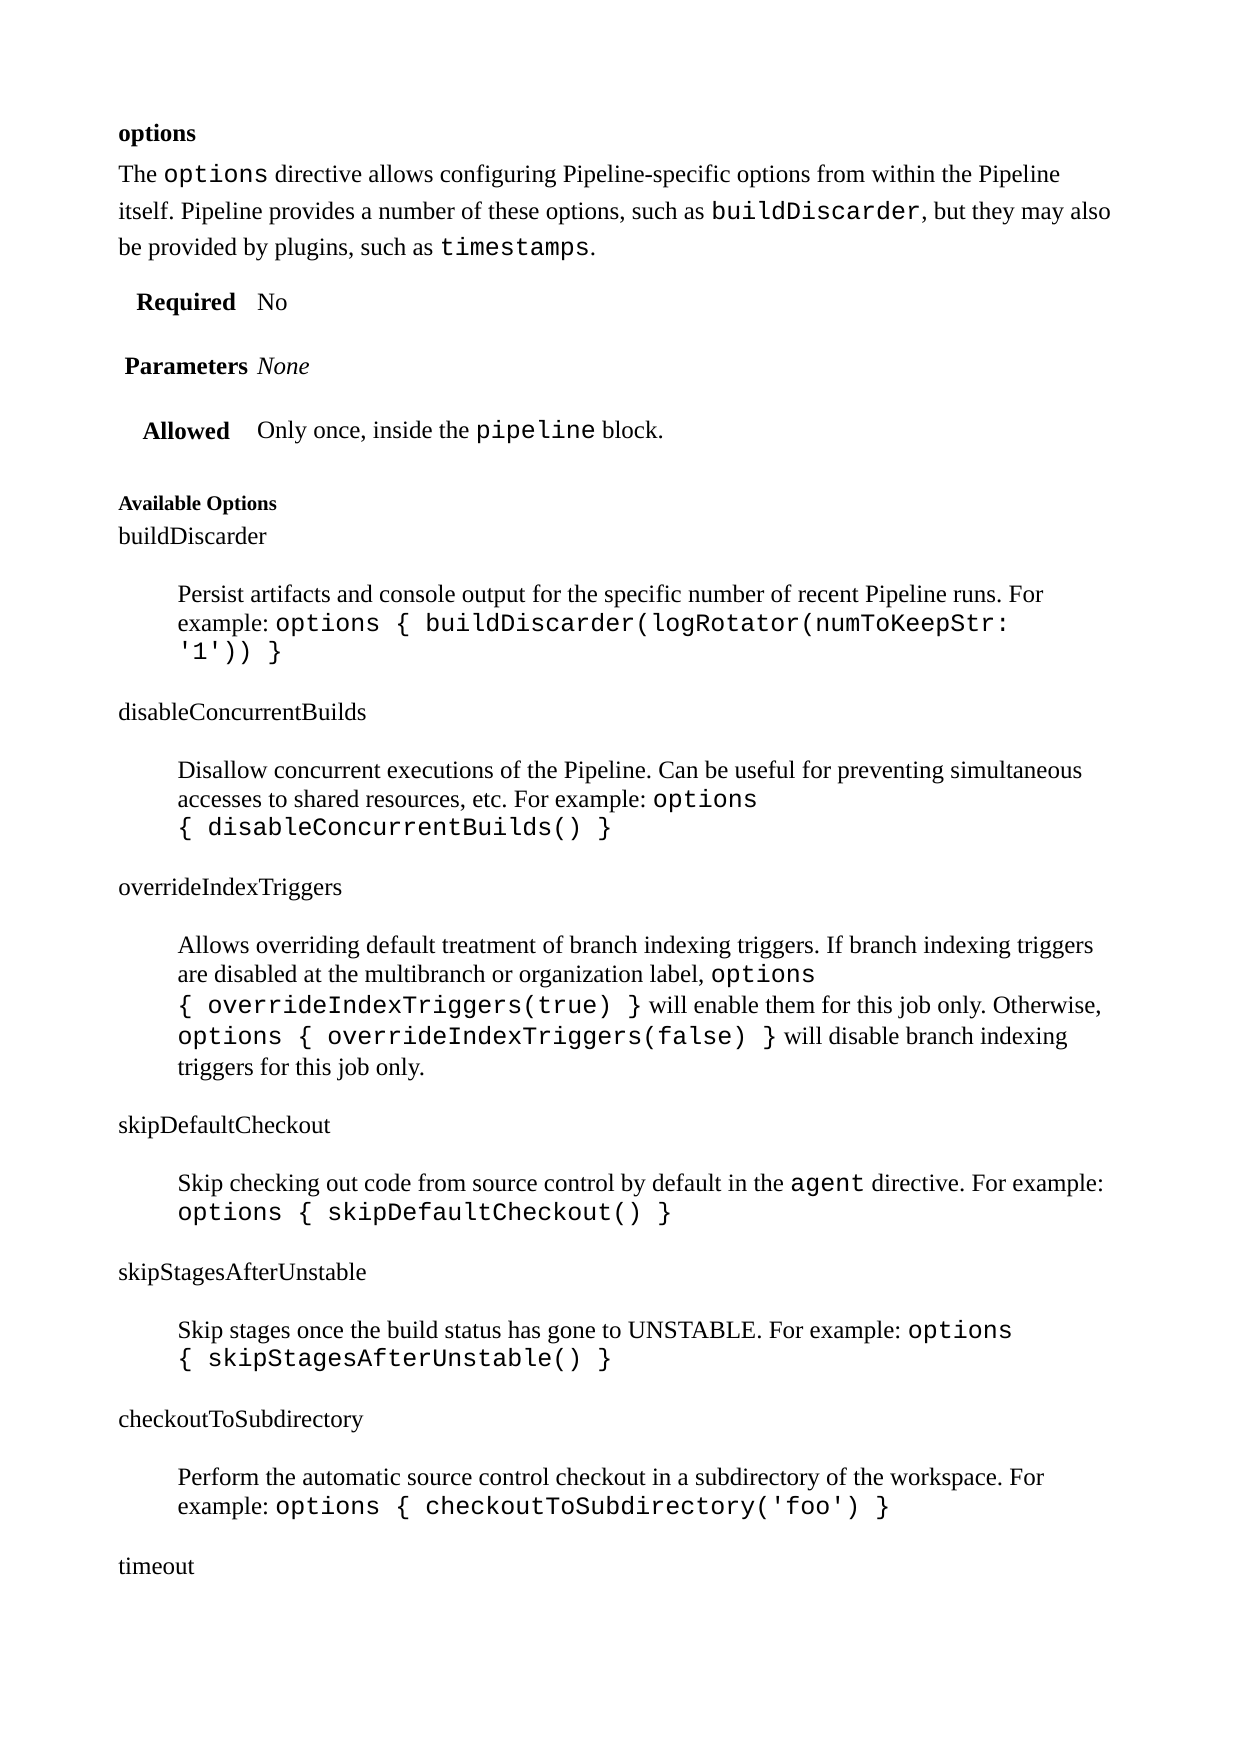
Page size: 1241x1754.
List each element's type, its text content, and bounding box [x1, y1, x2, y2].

table_cell Parameters [118, 348, 254, 412]
list Skip checking out code from source control by default in the agent directive. For example: options { skipDefaultCheckout() } [177, 1168, 1122, 1227]
subtitle checkoutToSubdirectory [118, 1404, 1122, 1433]
table_header No [254, 284, 676, 348]
table_cell None [254, 348, 676, 412]
subtitle options [118, 118, 1122, 147]
list Persist artifacts and console output for the specific number of recent Pipeline runs. For example: options { buildDiscarder(logRotator(numToKeepStr: '1')) } [177, 579, 1122, 667]
table_header Required [118, 284, 254, 348]
subtitle buildDiscarder [118, 521, 1122, 550]
subtitle overrideIndexTriggers [118, 872, 1122, 901]
subtitle skipDefaultCheckout [118, 1110, 1122, 1139]
table_cell Allowed [118, 412, 254, 478]
list Skip stages once the build status has gone to UNSTABLE. For example: options { skipStagesAfterUnstable() } [177, 1315, 1122, 1374]
table_cell Only once, inside the pipeline block. [254, 412, 676, 478]
list Disallow concurrent executions of the Pipeline. Can be useful for preventing simultaneous accesses to shared resources, etc. For example: options { disableConcurrentBuilds() } [177, 755, 1122, 843]
list Allows overriding default treatment of branch indexing triggers. If branch indexing triggers are disabled at the multibranch or organization label, options { overrideIndexTriggers(true) } will enable them for this job only. Otherwise, options { overrideIndexTriggers(false) } will disable branch indexing triggers for this job only. [177, 931, 1122, 1081]
subtitle skipStagesAfterUnstable [118, 1257, 1122, 1286]
text The options directive allows configuring Pipeline-specific options from within the Pipeline itself. Pipeline provides a number of these options, such as buildDiscarder, but they may also be provided by plugins, such as timestamps. [118, 159, 1122, 263]
list Perform the automatic source control checkout in a subdirectory of the workspace. For example: options { checkoutToSubdirectory('foo') } [177, 1462, 1122, 1522]
subtitle timeout [118, 1551, 1122, 1580]
subtitle Available Options [118, 491, 1122, 515]
subtitle disableConcurrentBuilds [118, 697, 1122, 726]
